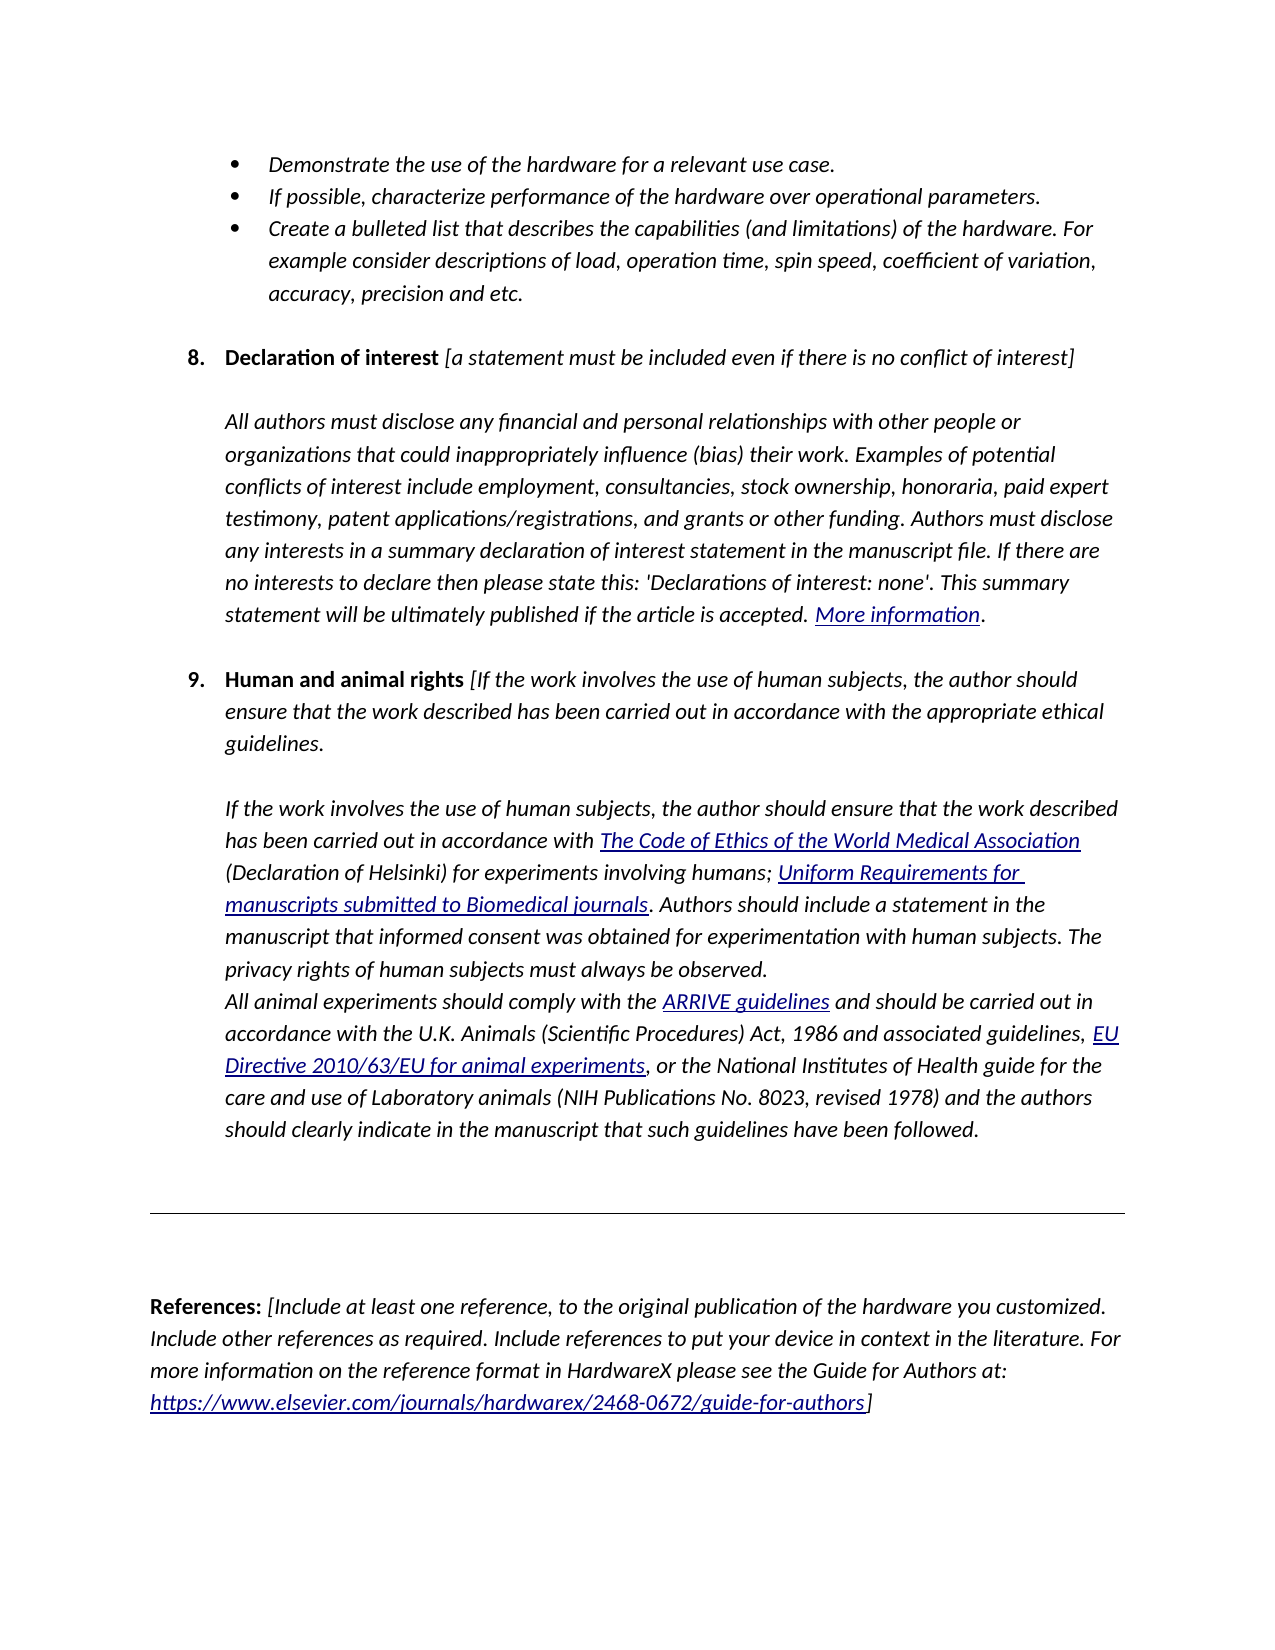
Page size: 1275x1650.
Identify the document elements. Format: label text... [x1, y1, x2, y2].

text References: [Include at least one reference, to the original publication of the hardware you customized. Include other references as required. Include references to put your device in context in the literature. For more information on the reference format in HardwareX please see the Guide for Authors at: https://www.elsevier.com/journals/hardwarex/2468-0672/guide-for-authors] [150, 1292, 1125, 1416]
list All animal experiments should comply with the ARRIVE guidelines and should be carried out in accordance with the U.K. Animals (Scientific Procedures) Act, 1986 and associated guidelines, EU Directive 2010/63/EU for animal experiments, or the National Institutes of Health guide for the care and use of Laboratory animals (NIH Publications No. 8023, revised 1978) and the authors should clearly indicate in the manuscript that such guidelines have been followed. [225, 987, 1125, 1144]
list Declaration of interest [a statement must be included even if there is no conflict of interest] [187, 343, 1125, 371]
list All authors must disclose any financial and personal relationships with other people or organizations that could inappropriately influence (bias) their work. Examples of potential conflicts of interest include employment, consultancies, stock ownership, honoraria, paid expert testimony, patent applications/registrations, and grants or other funding. Authors must disclose any interests in a summary declaration of interest statement in the manuscript file. If there are no interests to declare then please state this: 'Declarations of interest: none'. This summary statement will be ultimately published if the article is accepted. More information. [225, 407, 1125, 629]
list Demonstrate the use of the hardware for a relevant use case. [231, 150, 1125, 178]
list If possible, characterize performance of the hardware over operational parameters. [231, 182, 1125, 210]
list If the work involves the use of human subjects, the author should ensure that the work described has been carried out in accordance with The Code of Ethics of the World Medical Association (Declaration of Helsinki) for experiments involving humans; Uniform Requirements for manuscripts submitted to Biomedical journals. Authors should include a statement in the manuscript that informed consent was obtained for experimentation with human subjects. The privacy rights of human subjects must always be observed. [225, 762, 1125, 983]
list Human and animal rights [If the work involves the use of human subjects, the author should ensure that the work described has been carried out in accordance with the appropriate ethical guidelines. [187, 665, 1125, 757]
list Create a bulleted list that describes the capabilities (and limitations) of the hardware. For example consider descriptions of load, operation time, spin speed, coefficient of variation, accuracy, precision and etc. [231, 214, 1125, 307]
